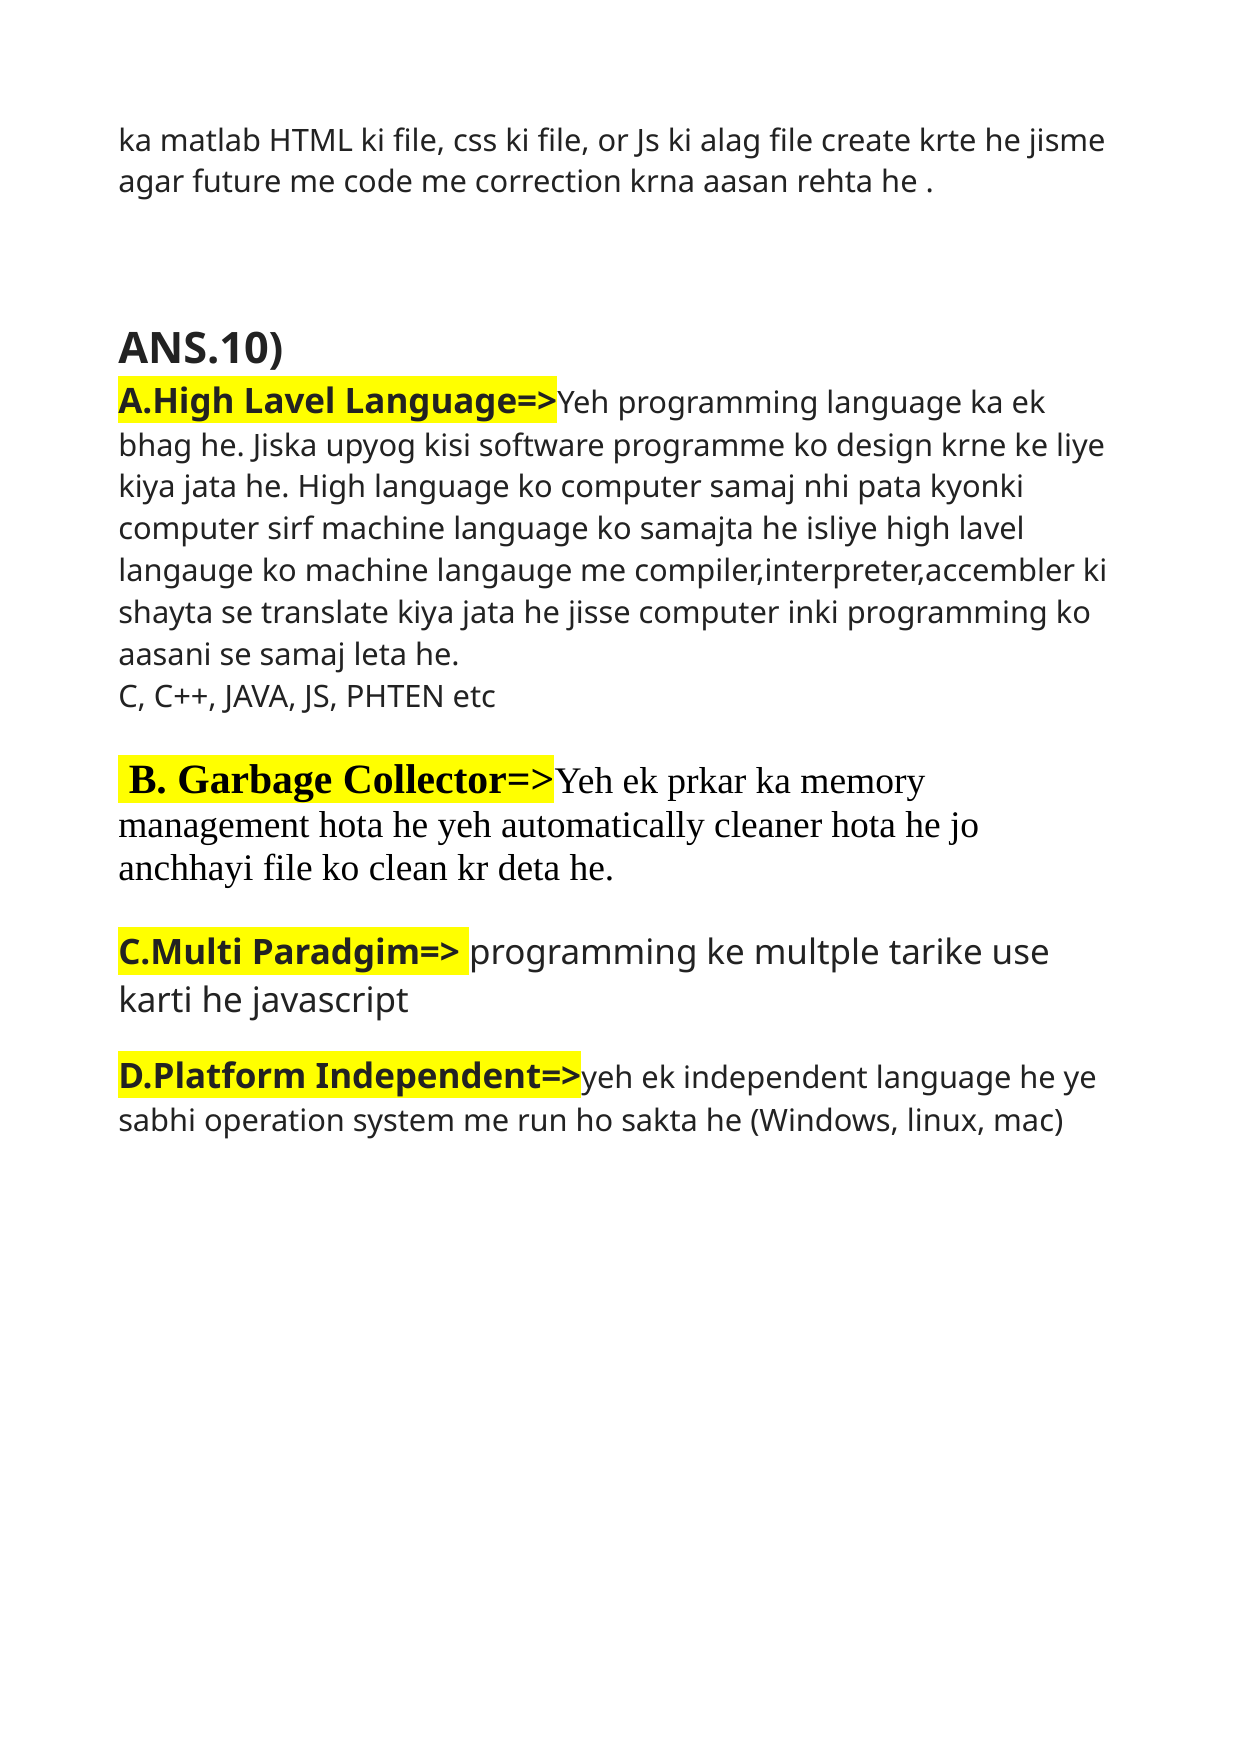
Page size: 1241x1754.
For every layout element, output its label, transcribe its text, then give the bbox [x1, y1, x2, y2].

text D.Platform Independent=>yeh ek independent language he ye sabhi operation system me run ho sakta he (Windows, linux, mac) [118, 1051, 1122, 1140]
text B. Garbage Collector=>Yeh ek prkar ka memory management hota he yeh automatically cleaner hota he jo anchhayi file ko clean kr deta he. [118, 755, 1122, 889]
text C.Multi Paradgim=> programming ke multple tarike use karti he javascript [118, 927, 1122, 1022]
text ka matlab HTML ki file, css ki file, or Js ki alag file create krte he jisme agar future me code me correction krna aasan rehta he . [118, 118, 1122, 202]
text A.High Lavel Language=>Yeh programming language ka ek bhag he. Jiska upyog kisi software programme ko design krne ke liye kiya jata he. High language ko computer samaj nhi pata kyonki computer sirf machine language ko samajta he isliye high lavel langauge ko machine langauge me compiler,interpreter,accembler ki shayta se translate kiya jata he jisse computer inki programming ko aasani se samaj leta he. [118, 376, 1122, 674]
text ANS.10) [118, 317, 1122, 376]
text C, C++, JAVA, JS, PHTEN etc [118, 674, 1122, 716]
